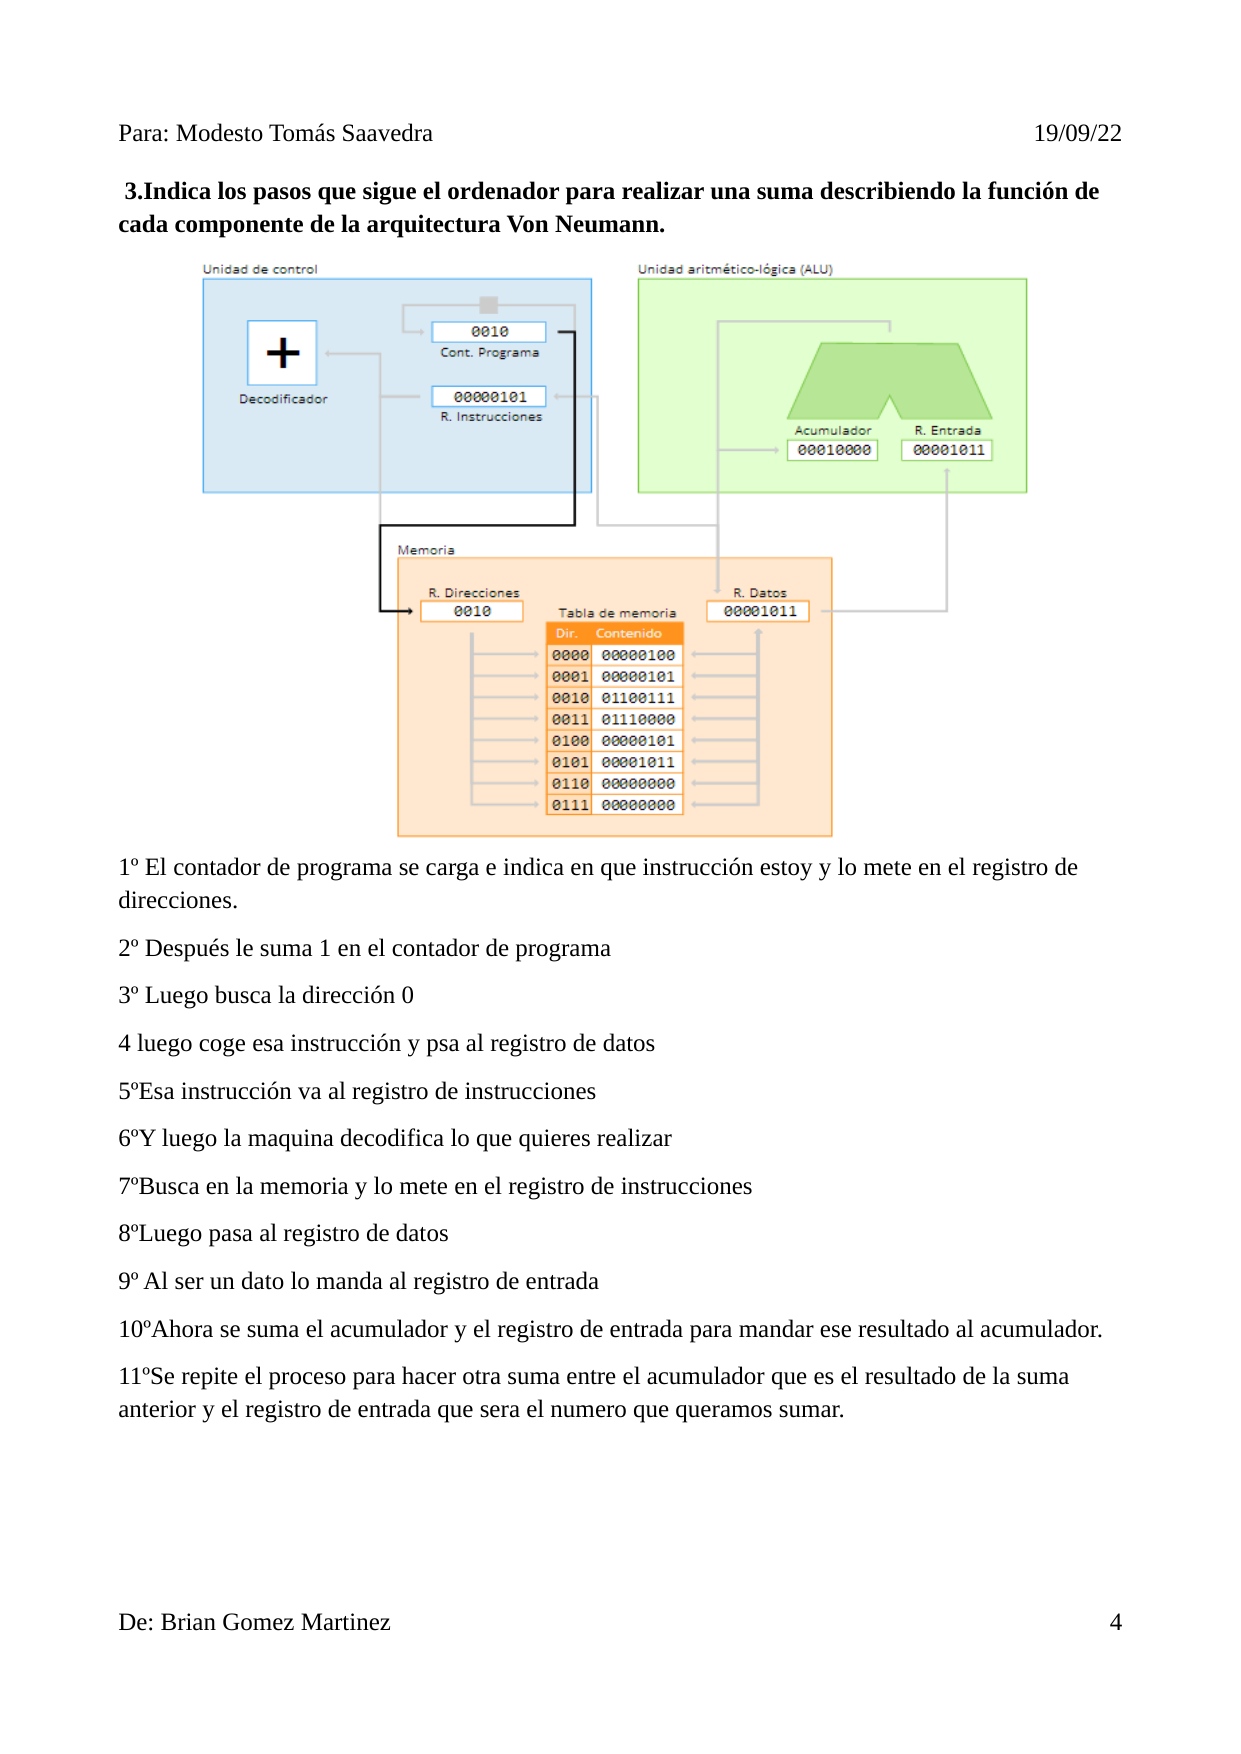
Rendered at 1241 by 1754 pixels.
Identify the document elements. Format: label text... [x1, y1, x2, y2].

text 2º Después le suma 1 en el contador de programa [118, 933, 1122, 962]
picture [184, 252, 1057, 848]
text 8ºLuego pasa al registro de datos [118, 1218, 1122, 1247]
text 10ºAhora se suma el acumulador y el registro de entrada para mandar ese resultado al acumulador. [118, 1314, 1122, 1342]
text 1º El contador de programa se carga e indica en que instrucción estoy y lo mete en el registro de direcciones. [118, 257, 1122, 914]
text 3º Luego busca la dirección 0 [118, 981, 1122, 1009]
text 11ºSe repite el proceso para hacer otra suma entre el acumulador que es el resultado de la suma anterior y el registro de entrada que sera el numero que queramos sumar. [118, 1361, 1122, 1423]
text 7ºBusca en la memoria y lo mete en el registro de instrucciones [118, 1171, 1122, 1200]
text 4 luego coge esa instrucción y psa al registro de datos [118, 1028, 1122, 1057]
text 5ºEsa instrucción va al registro de instrucciones [118, 1076, 1122, 1104]
text 6ºY luego la maquina decodifica lo que quieres realizar [118, 1123, 1122, 1152]
text 3.Indica los pasos que sigue el ordenador para realizar una suma describiendo la función de cada componente de la arquitectura Von Neumann. [118, 176, 1122, 238]
text 9º Al ser un dato lo manda al registro de entrada [118, 1266, 1122, 1295]
